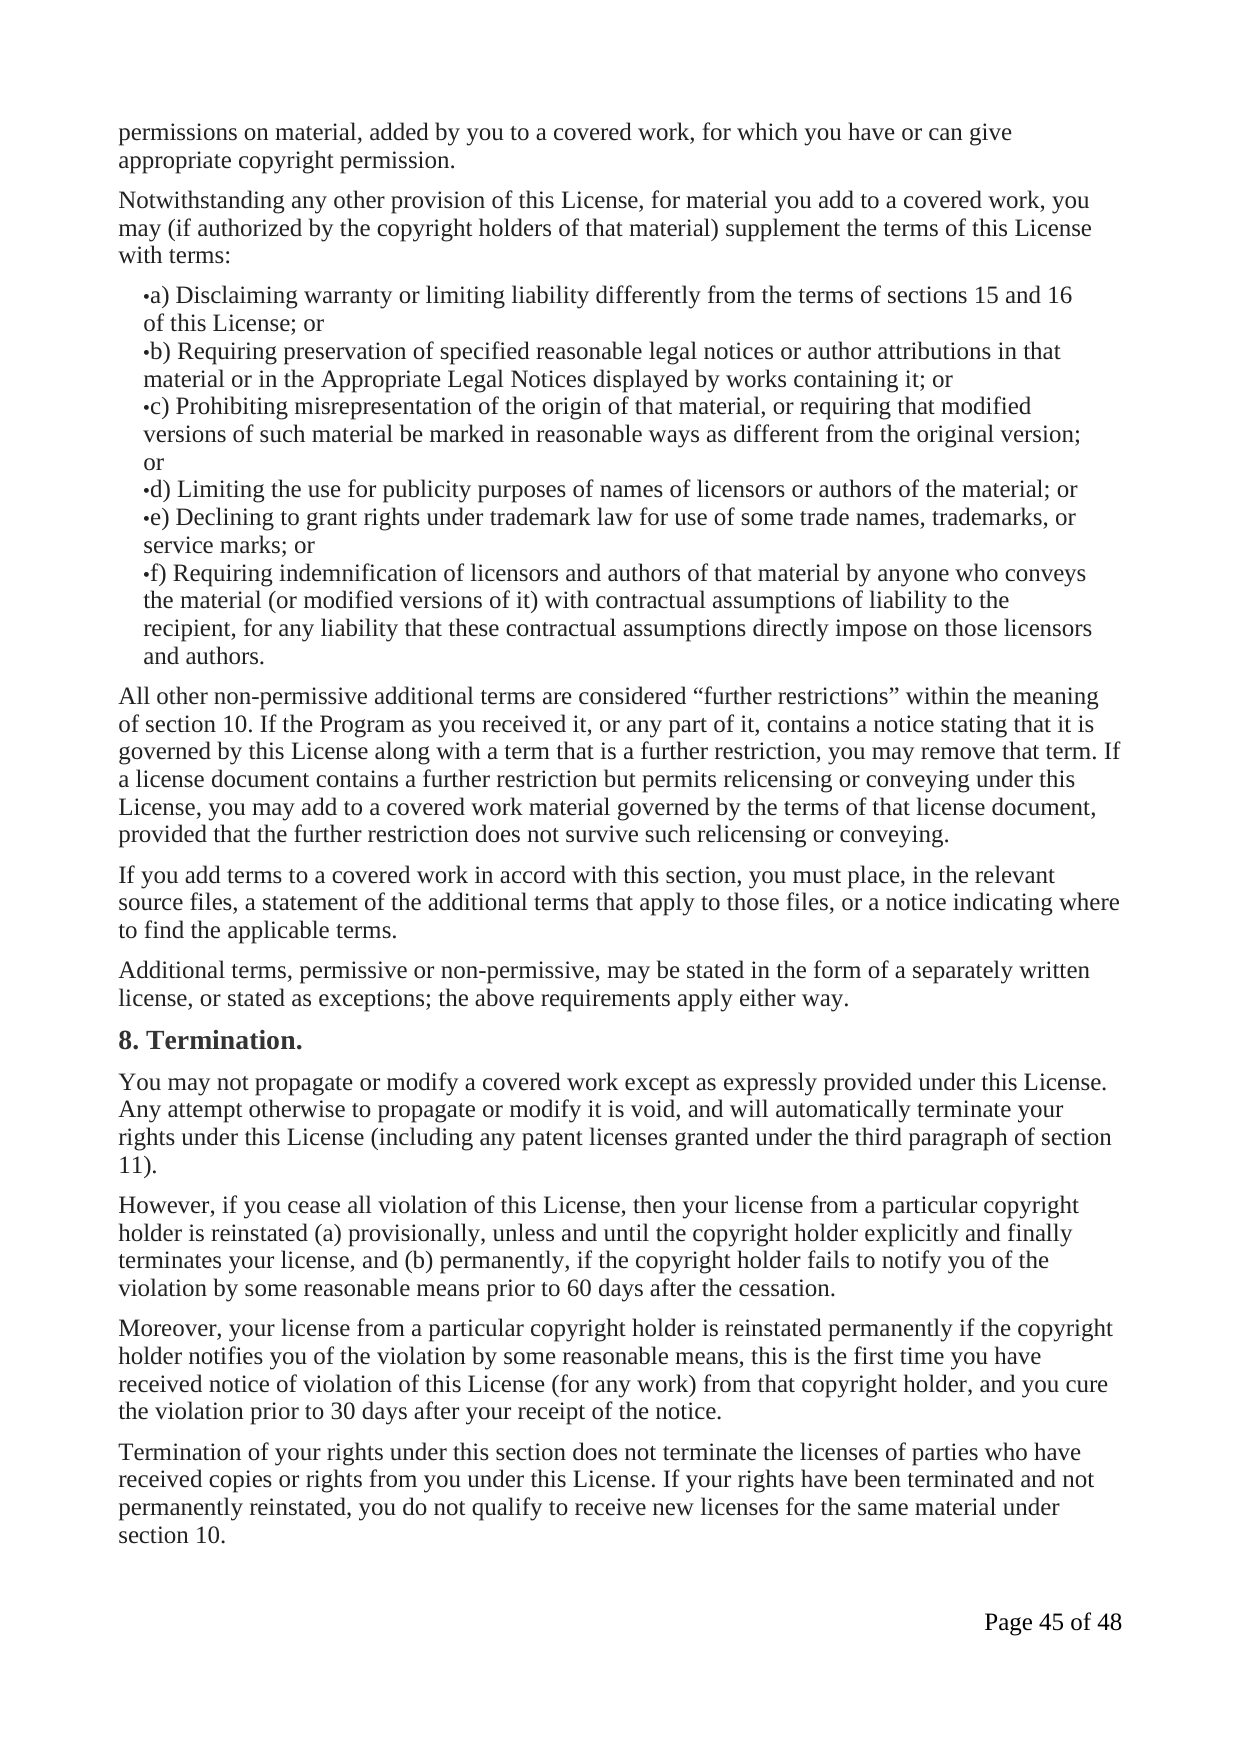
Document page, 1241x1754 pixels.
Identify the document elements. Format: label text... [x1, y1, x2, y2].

text You may not propagate or modify a covered work except as expressly provided under this License. Any attempt otherwise to propagate or modify it is void, and will automatically terminate your rights under this License (including any patent licenses granted under the third paragraph of section 11). [118, 1068, 1122, 1178]
text If you add terms to a covered work in accord with this section, you must place, in the relevant source files, a statement of the additional terms that apply to those files, or a notice indicating where to find the applicable terms. [118, 861, 1122, 944]
list b) Requiring preservation of specified reasonable legal notices or author attributions in that material or in the Appropriate Legal Notices displayed by works containing it; or [118, 337, 1097, 392]
text All other non-permissive additional terms are considered “further restrictions” within the meaning of section 10. If the Program as you received it, or any part of it, contains a notice stating that it is governed by this License along with a term that is a further restriction, you may remove that term. If a license document contains a further restriction but permits relicensing or conveying under this License, you may add to a covered work material governed by the terms of that license document, provided that the further restriction does not survive such relicensing or conveying. [118, 682, 1122, 848]
list e) Declining to grant rights under trademark law for use of some trade names, trademarks, or service marks; or [118, 503, 1097, 559]
text Termination of your rights under this section does not terminate the licenses of parties who have received copies or rights from you under this License. If your rights have been terminated and not permanently reinstated, you do not qualify to receive new licenses for the same material under section 10. [118, 1438, 1122, 1548]
list a) Disclaiming warranty or limiting liability differently from the terms of sections 15 and 16 of this License; or [118, 282, 1097, 337]
text Additional terms, permissive or non-permissive, may be stated in the form of a separately written license, or stated as exceptions; the above requirements apply either way. [118, 956, 1122, 1012]
text Moreover, your license from a particular copyright holder is reinstated permanently if the copyright holder notifies you of the violation by some reasonable means, this is the first time you have received notice of violation of this License (for any work) from that copyright holder, and you cure the violation prior to 30 days after your receipt of the notice. [118, 1314, 1122, 1425]
list f) Requiring indemnification of licensors and authors of that material by anyone who conveys the material (or modified versions of it) with contractual assumptions of liability to the recipient, for any liability that these contractual assumptions directly impose on those licensors and authors. [118, 559, 1097, 669]
subtitle 8. Termination. [118, 1024, 1122, 1055]
list c) Prohibiting misrepresentation of the origin of that material, or requiring that modified versions of such material be marked in reasonable ways as different from the original version; or [118, 392, 1097, 476]
text permissions on material, added by you to a covered work, for which you have or can give appropriate copyright permission. [118, 118, 1122, 173]
text However, if you cease all violation of this License, then your license from a particular copyright holder is reinstated (a) provisionally, unless and until the copyright holder explicitly and finally terminates your license, and (b) permanently, if the copyright holder fails to notify you of the violation by some reasonable means prior to 60 days after the cessation. [118, 1191, 1122, 1302]
list d) Limiting the use for publicity purposes of names of licensors or authors of the material; or [118, 476, 1097, 503]
text Notwithstanding any other provision of this License, for material you add to a covered work, you may (if authorized by the copyright holders of that material) supplement the terms of this License with terms: [118, 186, 1122, 269]
